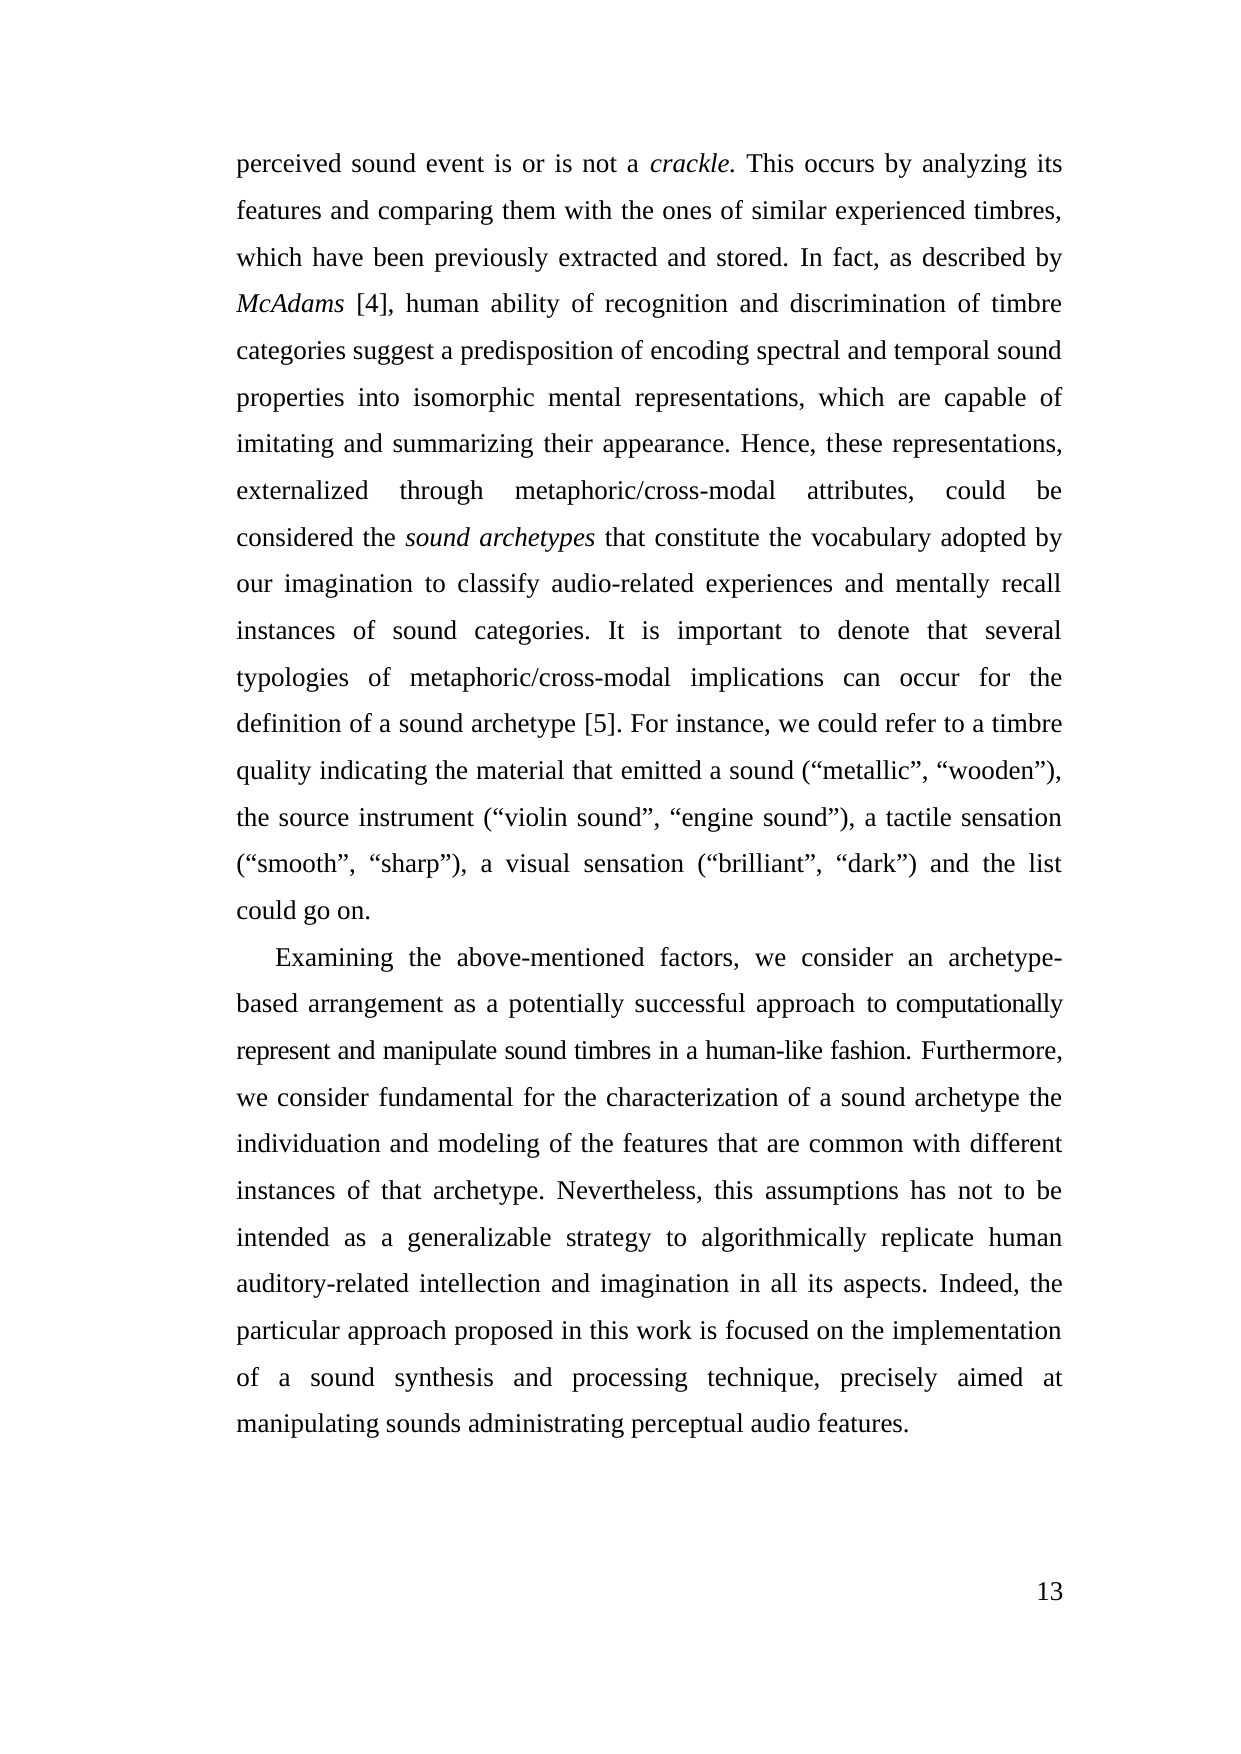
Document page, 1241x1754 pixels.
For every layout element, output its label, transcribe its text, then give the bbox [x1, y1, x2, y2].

text Examining the above-mentioned factors, we consider an archetype-based arrangement as a potentially successful approach to computationally represent and manipulate sound timbres in a human-like fashion. Furthermore, we consider fundamental for the characterization of a sound archetype the individuation and modeling of the features that are common with different instances of that archetype. Nevertheless, this assumptions has not to be intended as a generalizable strategy to algorithmically replicate human auditory-related intellection and imagination in all its aspects. Indeed, the particular approach proposed in this work is focused on the implementation of a sound synthesis and processing technique, precisely aimed at manipulating sounds administrating perceptual audio features. [236, 941, 1063, 1439]
text perceived sound event is or is not a crackle. This occurs by analyzing its features and comparing them with the ones of similar experienced timbres, which have been previously extracted and stored. In fact, as described by McAdams [4], human ability of recognition and discrimination of timbre categories suggest a predisposition of encoding spectral and temporal sound properties into isomorphic mental representations, which are capable of imitating and summarizing their appearance. Hence, these representations, externalized through metaphoric/cross-modal attributes, could be considered the sound archetypes that constitute the vocabulary adopted by our imagination to classify audio-related experiences and mentally recall instances of sound categories. It is important to denote that several typologies of metaphoric/cross-modal implications can occur for the definition of a sound archetype [5]. For instance, we could refer to a timbre quality indicating the material that emitted a sound (“metallic”, “wooden”), the source instrument (“violin sound”, “engine sound”), a tactile sensation (“smooth”, “sharp”), a visual sensation (“brilliant”, “dark”) and the list could go on. [236, 148, 1063, 925]
